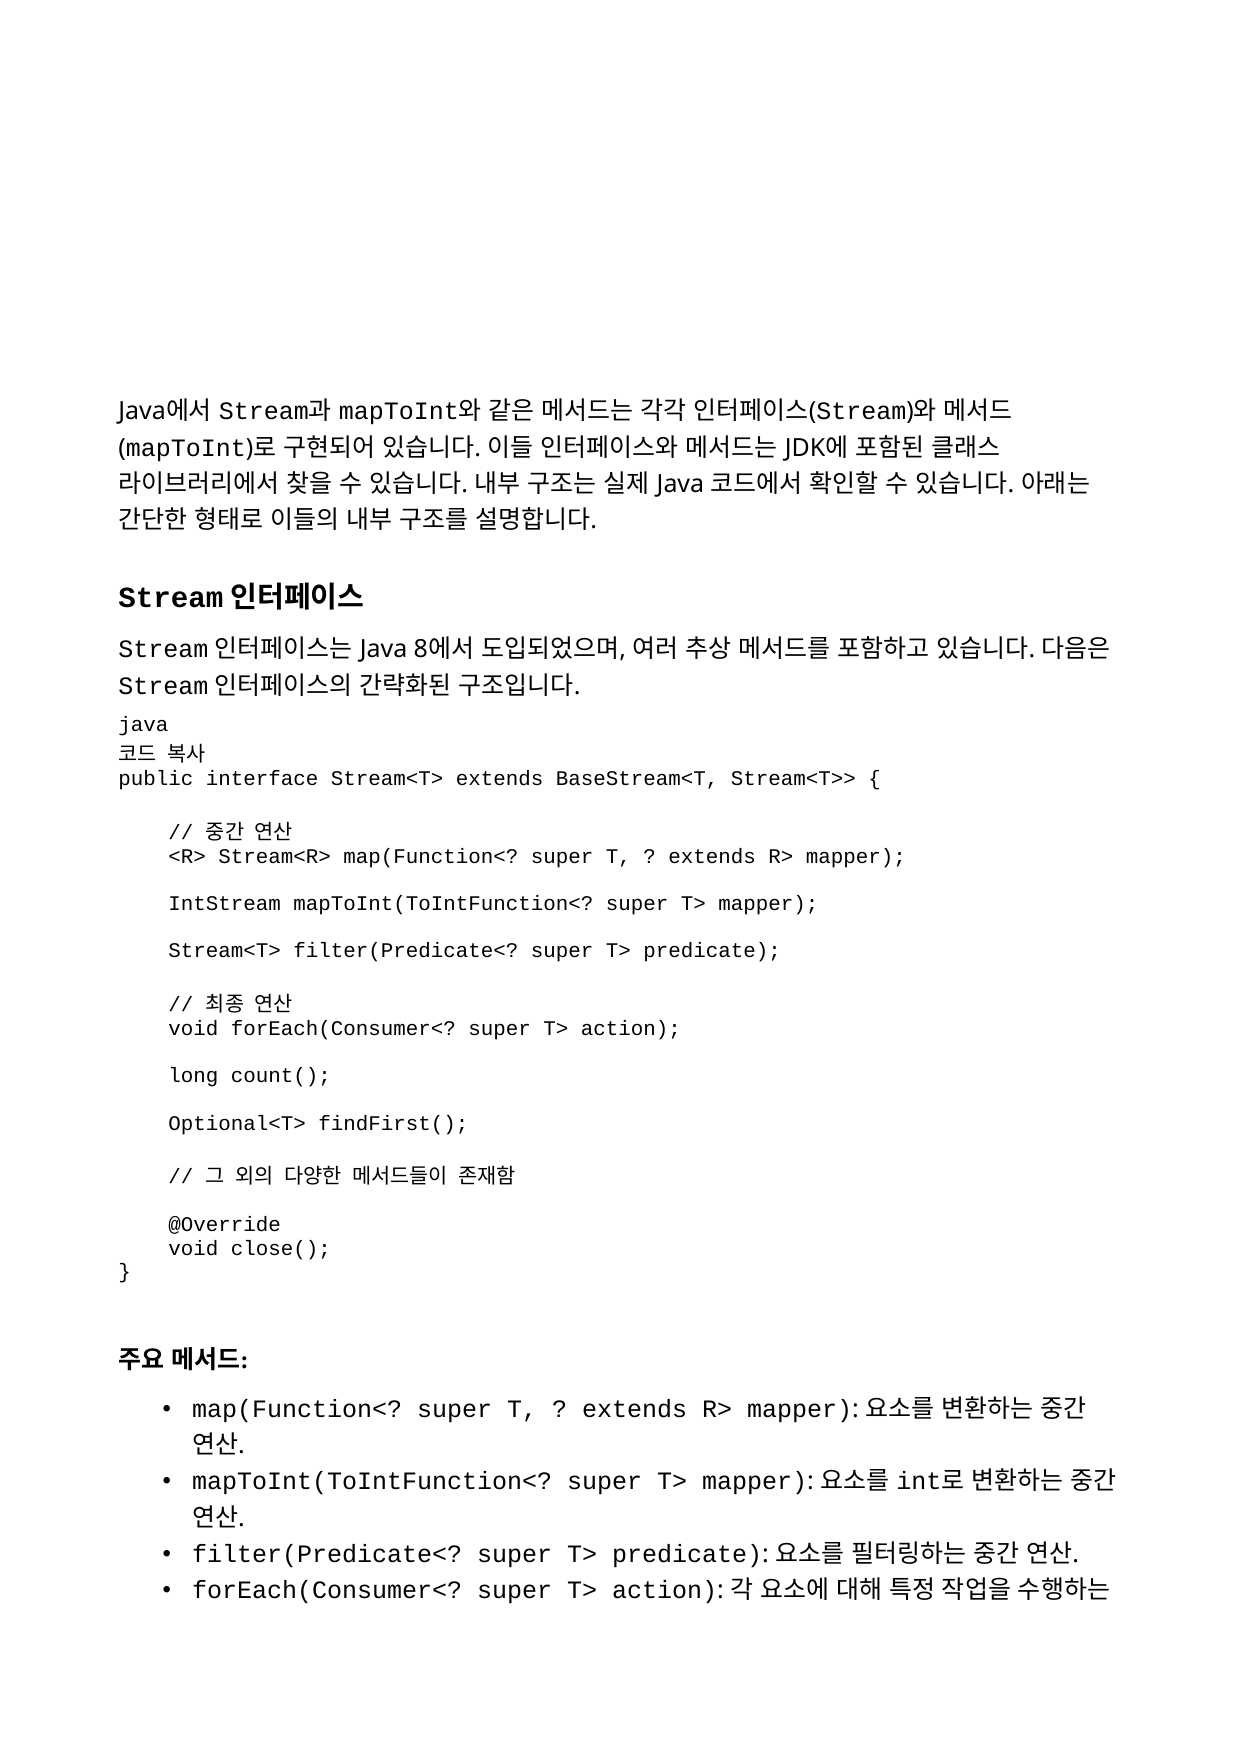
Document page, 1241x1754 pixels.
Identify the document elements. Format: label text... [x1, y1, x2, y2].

text Stream<T> filter(Predicate<? super T> predicate); [118, 940, 1122, 964]
text void close(); [118, 1237, 1122, 1261]
text // 최종 연산 [118, 987, 1122, 1018]
list forEach(Consumer<? super T> action): 각 요소에 대해 특정 작업을 수행하는 [162, 1570, 1122, 1606]
text Java에서 Stream과 mapToInt와 같은 메서드는 각각 인터페이스(Stream)와 메서드(mapToInt)로 구현되어 있습니다. 이들 인터페이스와 메서드는 JDK에 포함된 클래스 라이브러리에서 찾을 수 있습니다. 내부 구조는 실제 Java 코드에서 확인할 수 있습니다. 아래는 간단한 형태로 이들의 내부 구조를 설명합니다. [118, 391, 1122, 536]
list filter(Predicate<? super T> predicate): 요소를 필터링하는 중간 연산. [162, 1533, 1122, 1570]
text <R> Stream<R> map(Function<? super T, ? extends R> mapper); [118, 846, 1122, 869]
text Stream 인터페이스는 Java 8에서 도입되었으며, 여러 추상 메서드를 포함하고 있습니다. 다음은 Stream 인터페이스의 간략화된 구조입니다. [118, 629, 1122, 702]
subtitle 주요 메서드: [118, 1339, 1122, 1376]
text Optional<T> findFirst(); [118, 1112, 1122, 1136]
text public interface Stream<T> extends BaseStream<T, Stream<T>> { [118, 768, 1122, 792]
text IntStream mapToInt(ToIntFunction<? super T> mapper); [118, 893, 1122, 917]
text @Override [118, 1214, 1122, 1237]
text void forEach(Consumer<? super T> action); [118, 1018, 1122, 1042]
list mapToInt(ToIntFunction<? super T> mapper): 요소를 int로 변환하는 중간 연산. [162, 1461, 1122, 1533]
list map(Function<? super T, ? extends R> mapper): 요소를 변환하는 중간 연산. [162, 1388, 1122, 1461]
text 코드 복사 [118, 738, 1122, 768]
text } [118, 1261, 1122, 1285]
text // 중간 연산 [118, 815, 1122, 846]
text java [118, 714, 1122, 738]
text // 그 외의 다양한 메서드들이 존재함 [118, 1160, 1122, 1190]
subtitle Stream 인터페이스 [118, 573, 1122, 616]
text long count(); [118, 1065, 1122, 1089]
